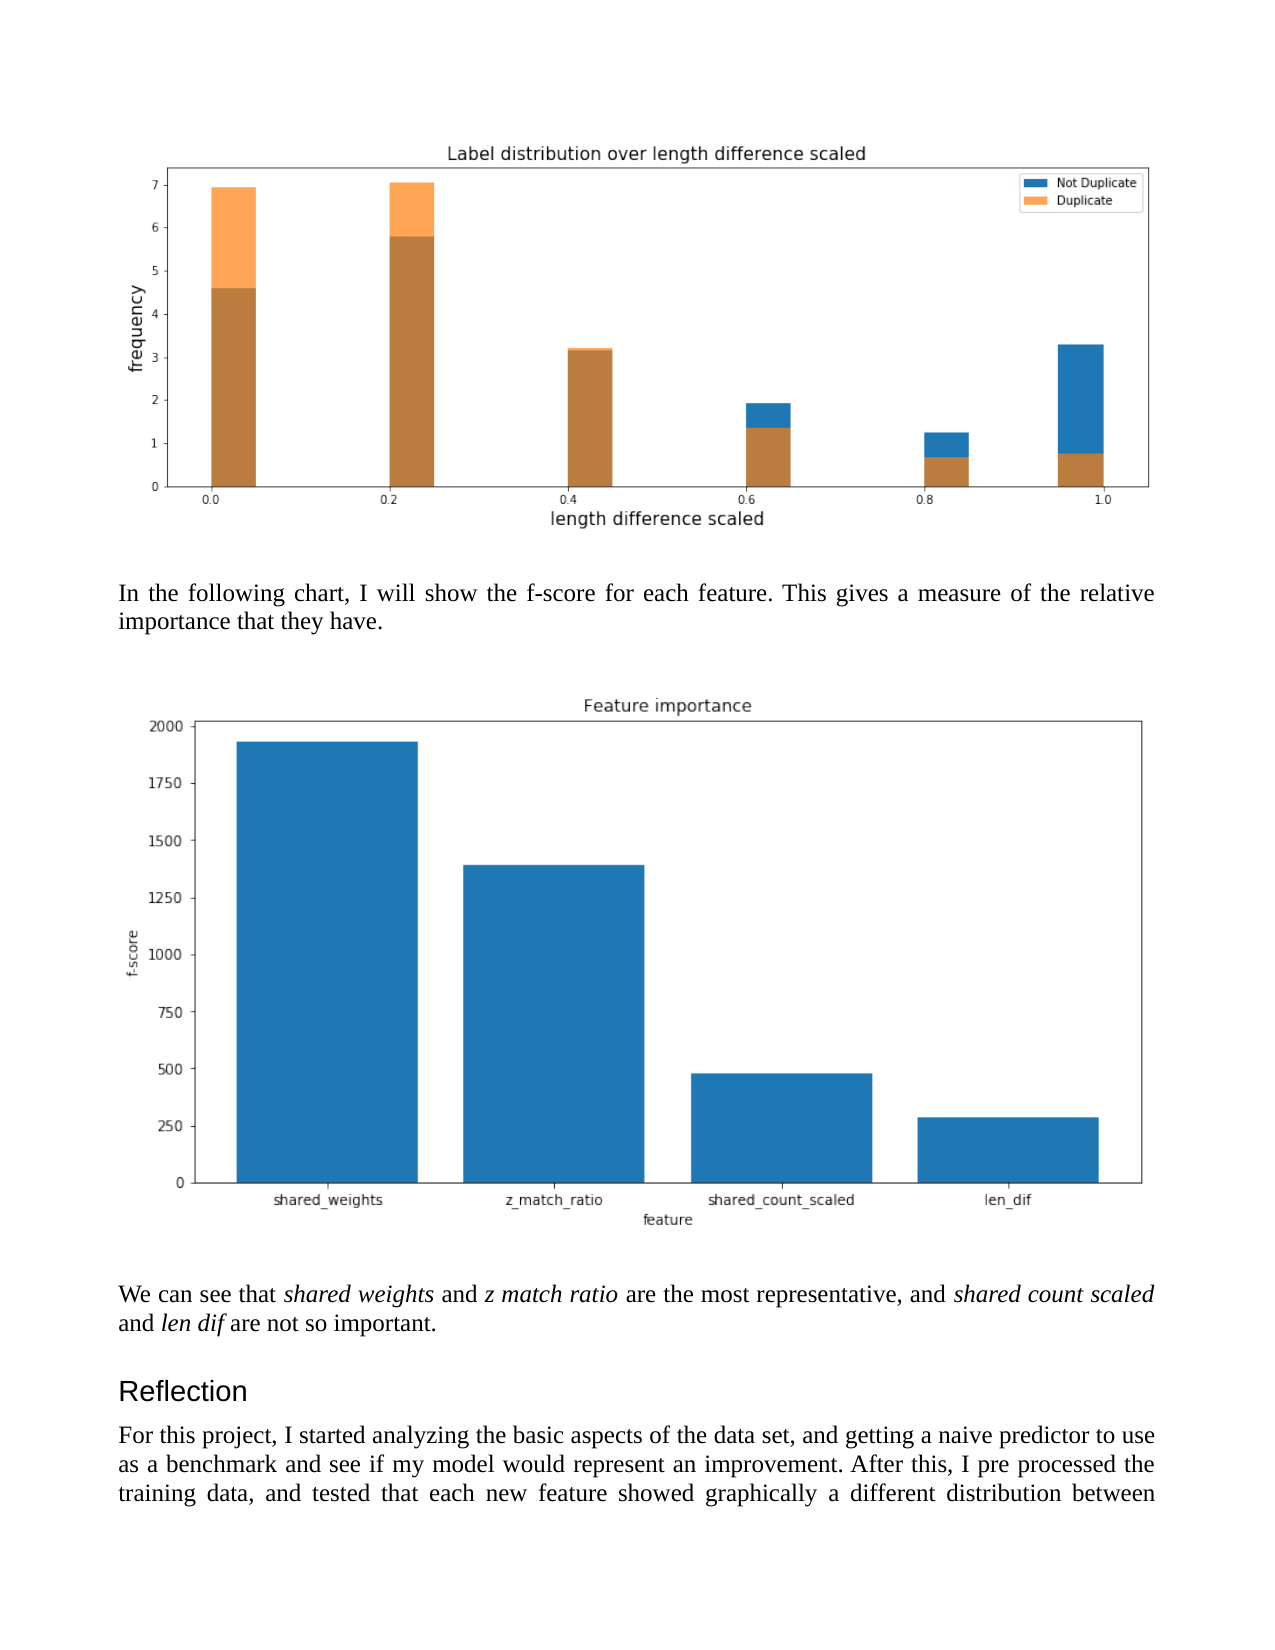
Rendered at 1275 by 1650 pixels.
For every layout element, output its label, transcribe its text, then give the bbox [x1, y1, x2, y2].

picture [118, 688, 1157, 1238]
text In the following chart, I will show the f-score for each feature. This gives a measure of the relative importance that they have. [118, 578, 1157, 635]
text For this project, I started analyzing the basic aspects of the data set, and getting a naive predictor to use as a benchmark and see if my model would represent an improvement. After this, I pre processed the training data, and tested that each new feature showed graphically a different distribution between [118, 1420, 1157, 1506]
subtitle Reflection [118, 1374, 1157, 1408]
picture [121, 138, 1160, 537]
text We can see that shared weights and z match ratio are the most representative, and shared count scaled and len dif are not so important. [118, 1279, 1157, 1337]
